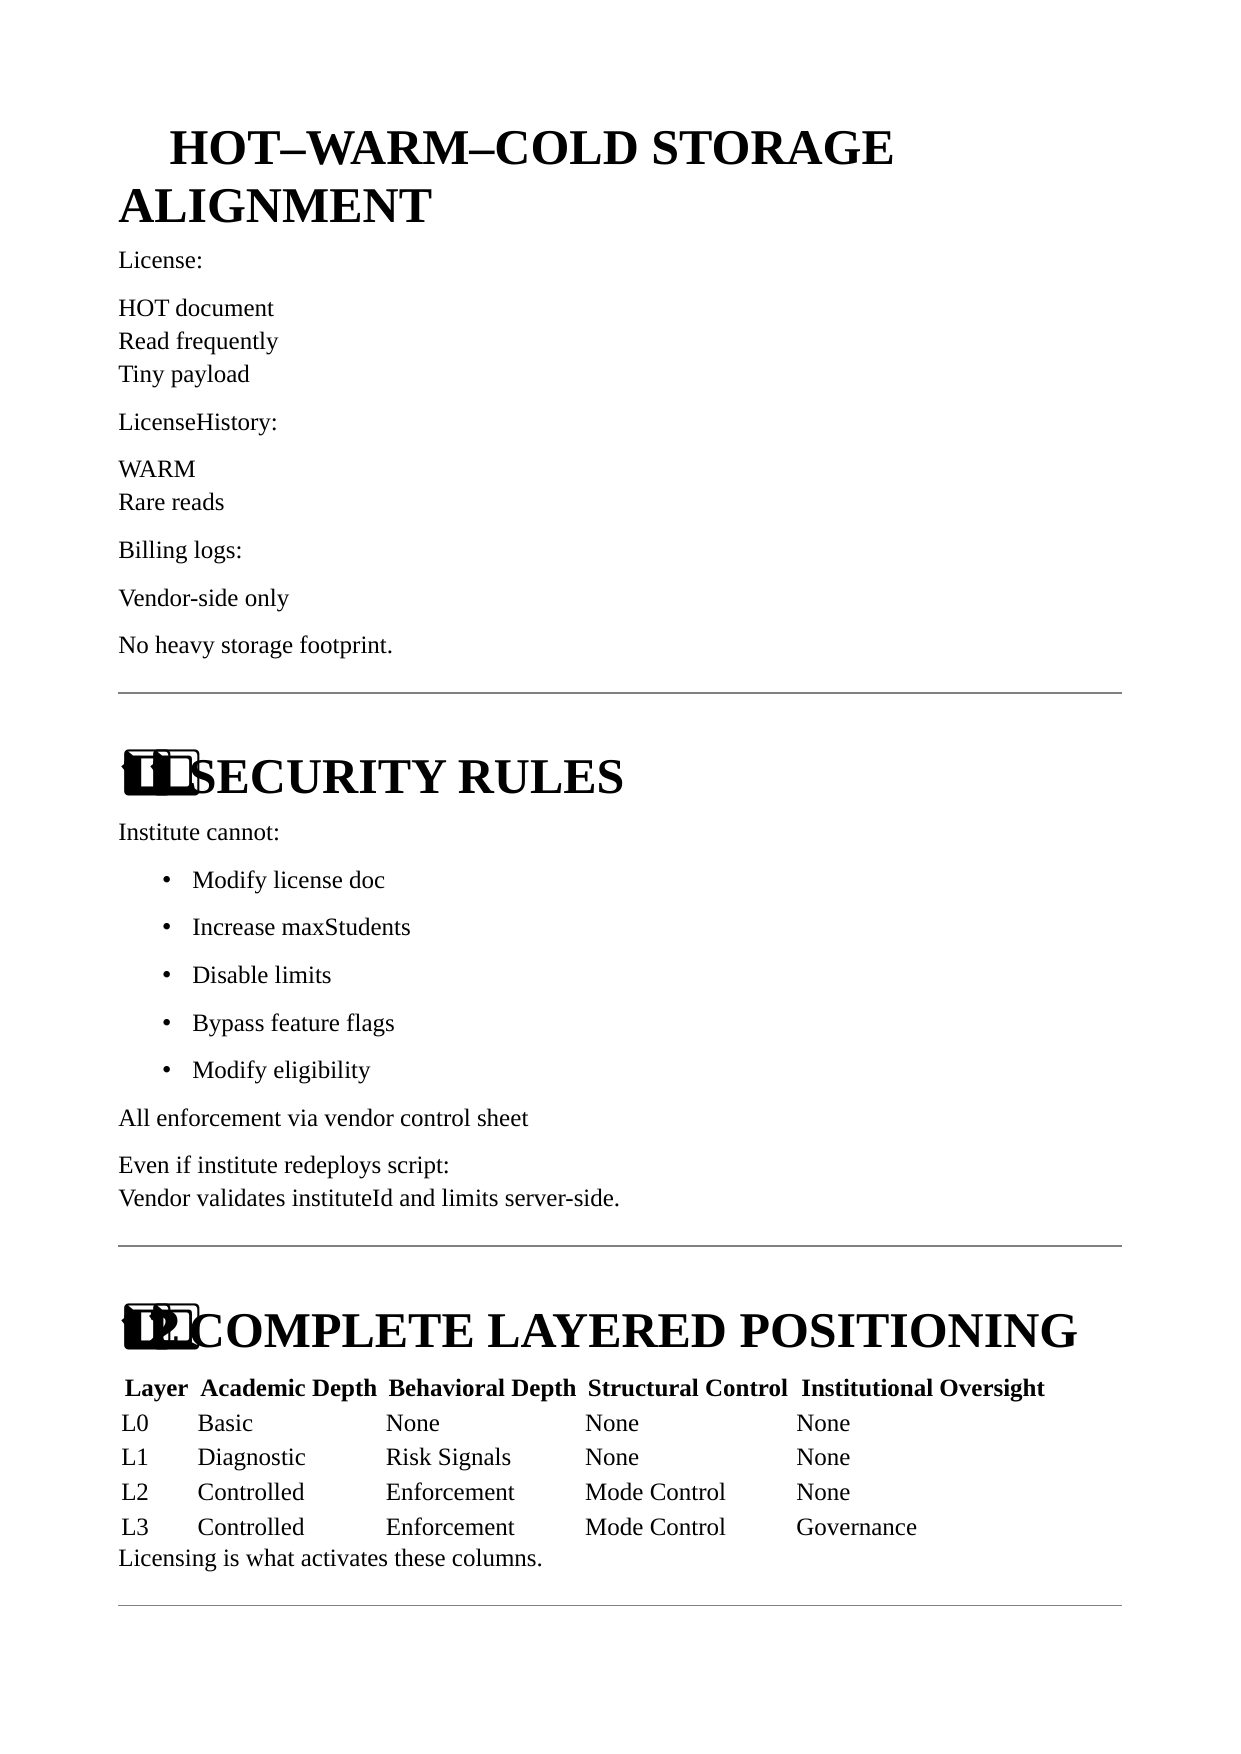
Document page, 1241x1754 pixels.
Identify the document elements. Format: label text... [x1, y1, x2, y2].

text WARM Rare reads [118, 454, 1122, 516]
table_cell Basic [195, 1405, 383, 1439]
text License: [118, 246, 1122, 274]
table_cell Controlled [195, 1509, 383, 1543]
table_cell Risk Signals [383, 1440, 582, 1474]
table_header Behavioral Depth [383, 1370, 582, 1405]
list Increase maxStudents [162, 912, 1122, 941]
text Vendor-side only [118, 583, 1122, 611]
table_header Layer [118, 1370, 194, 1405]
list Bypass feature flags [162, 1008, 1122, 1036]
subtitle 1️⃣1️⃣ SECURITY RULES [118, 747, 1122, 805]
table_cell L0 [118, 1405, 194, 1439]
table_cell L1 [118, 1440, 194, 1474]
table_cell Diagnostic [195, 1440, 383, 1474]
table_cell Mode Control [582, 1509, 793, 1543]
list Modify eligibility [162, 1055, 1122, 1084]
text All enforcement via vendor control sheet [118, 1103, 1122, 1132]
list Disable limits [162, 960, 1122, 989]
table_cell Governance [793, 1509, 1053, 1543]
table_cell None [582, 1405, 793, 1439]
text Licensing is what activates these columns. [118, 1543, 1122, 1572]
text Billing logs: [118, 535, 1122, 564]
table_header Institutional Oversight [793, 1370, 1053, 1405]
subtitle 🔟 HOT–WARM–COLD STORAGE ALIGNMENT [118, 118, 1122, 233]
table_cell L2 [118, 1474, 194, 1509]
text Institute cannot: [118, 817, 1122, 846]
table_cell None [793, 1405, 1053, 1439]
table_cell None [383, 1405, 582, 1439]
text No heavy storage footprint. [118, 630, 1122, 659]
table_cell Mode Control [582, 1474, 793, 1509]
subtitle 1️⃣2️⃣ COMPLETE LAYERED POSITIONING [118, 1300, 1122, 1358]
text Even if institute redeploys script: Vendor validates instituteId and limits server-side. [118, 1150, 1122, 1212]
table_cell Enforcement [383, 1509, 582, 1543]
table_cell None [793, 1474, 1053, 1509]
table_cell Controlled [195, 1474, 383, 1509]
table_cell L3 [118, 1509, 194, 1543]
table_cell Enforcement [383, 1474, 582, 1509]
table_cell None [582, 1440, 793, 1474]
list Modify license doc [162, 865, 1122, 893]
table_header Academic Depth [195, 1370, 383, 1405]
table_cell None [793, 1440, 1053, 1474]
text LicenseHistory: [118, 407, 1122, 436]
table_header Structural Control [582, 1370, 793, 1405]
text HOT document Read frequently Tiny payload [118, 293, 1122, 388]
